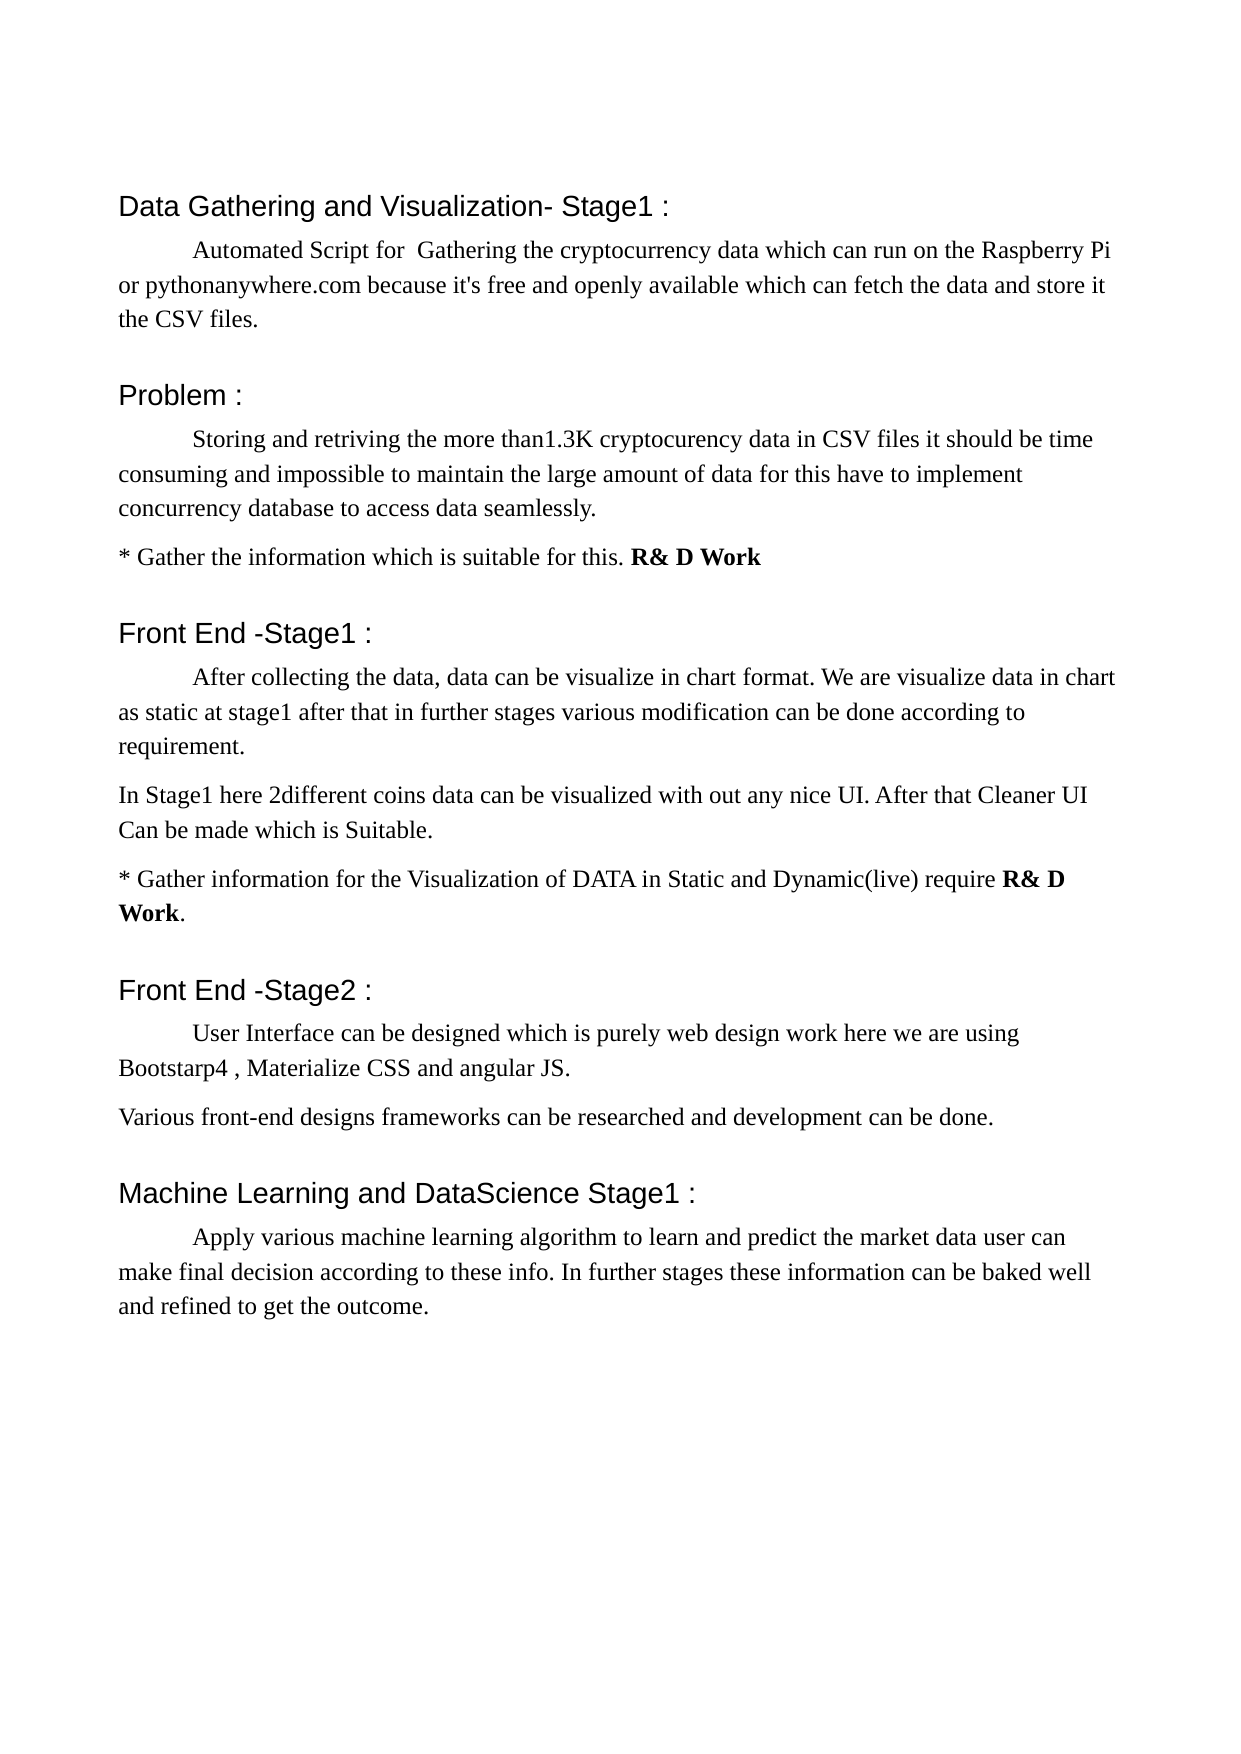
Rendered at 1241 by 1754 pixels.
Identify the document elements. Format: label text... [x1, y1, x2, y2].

text Storing and retriving the more than1.3K cryptocurency data in CSV files it should be time consuming and impossible to maintain the large amount of data for this have to implement concurrency database to access data seamlessly. [118, 424, 1122, 522]
text Automated Script for Gathering the cryptocurrency data which can run on the Raspberry Pi or pythonanywhere.com because it's free and openly available which can fetch the data and store it the CSV files. [118, 235, 1122, 333]
text * Gather the information which is suitable for this. R& D Work [118, 542, 1122, 571]
text User Interface can be designed which is purely web design work here we are using Bootstarp4 , Materialize CSS and angular JS. [118, 1018, 1122, 1082]
subtitle Front End -Stage2 : [118, 972, 1122, 1006]
text Apply various machine learning algorithm to learn and predict the market data user can make final decision according to these info. In further stages these information can be baked well and refined to get the outcome. [118, 1222, 1122, 1320]
subtitle Data Gathering and Visualization- Stage1 : [118, 189, 1122, 223]
subtitle Problem : [118, 378, 1122, 412]
subtitle Machine Learning and DataScience Stage1 : [118, 1176, 1122, 1210]
text In Stage1 here 2different coins data can be visualized with out any nice UI. After that Cleaner UI Can be made which is Suitable. [118, 780, 1122, 844]
text Various front-end designs frameworks can be researched and development can be done. [118, 1102, 1122, 1131]
text After collecting the data, data can be visualize in chart format. We are visualize data in chart as static at stage1 after that in further stages various modification can be done according to requirement. [118, 662, 1122, 760]
text * Gather information for the Visualization of DATA in Static and Dynamic(live) require R& D Work. [118, 864, 1122, 927]
subtitle Front End -Stage1 : [118, 616, 1122, 650]
